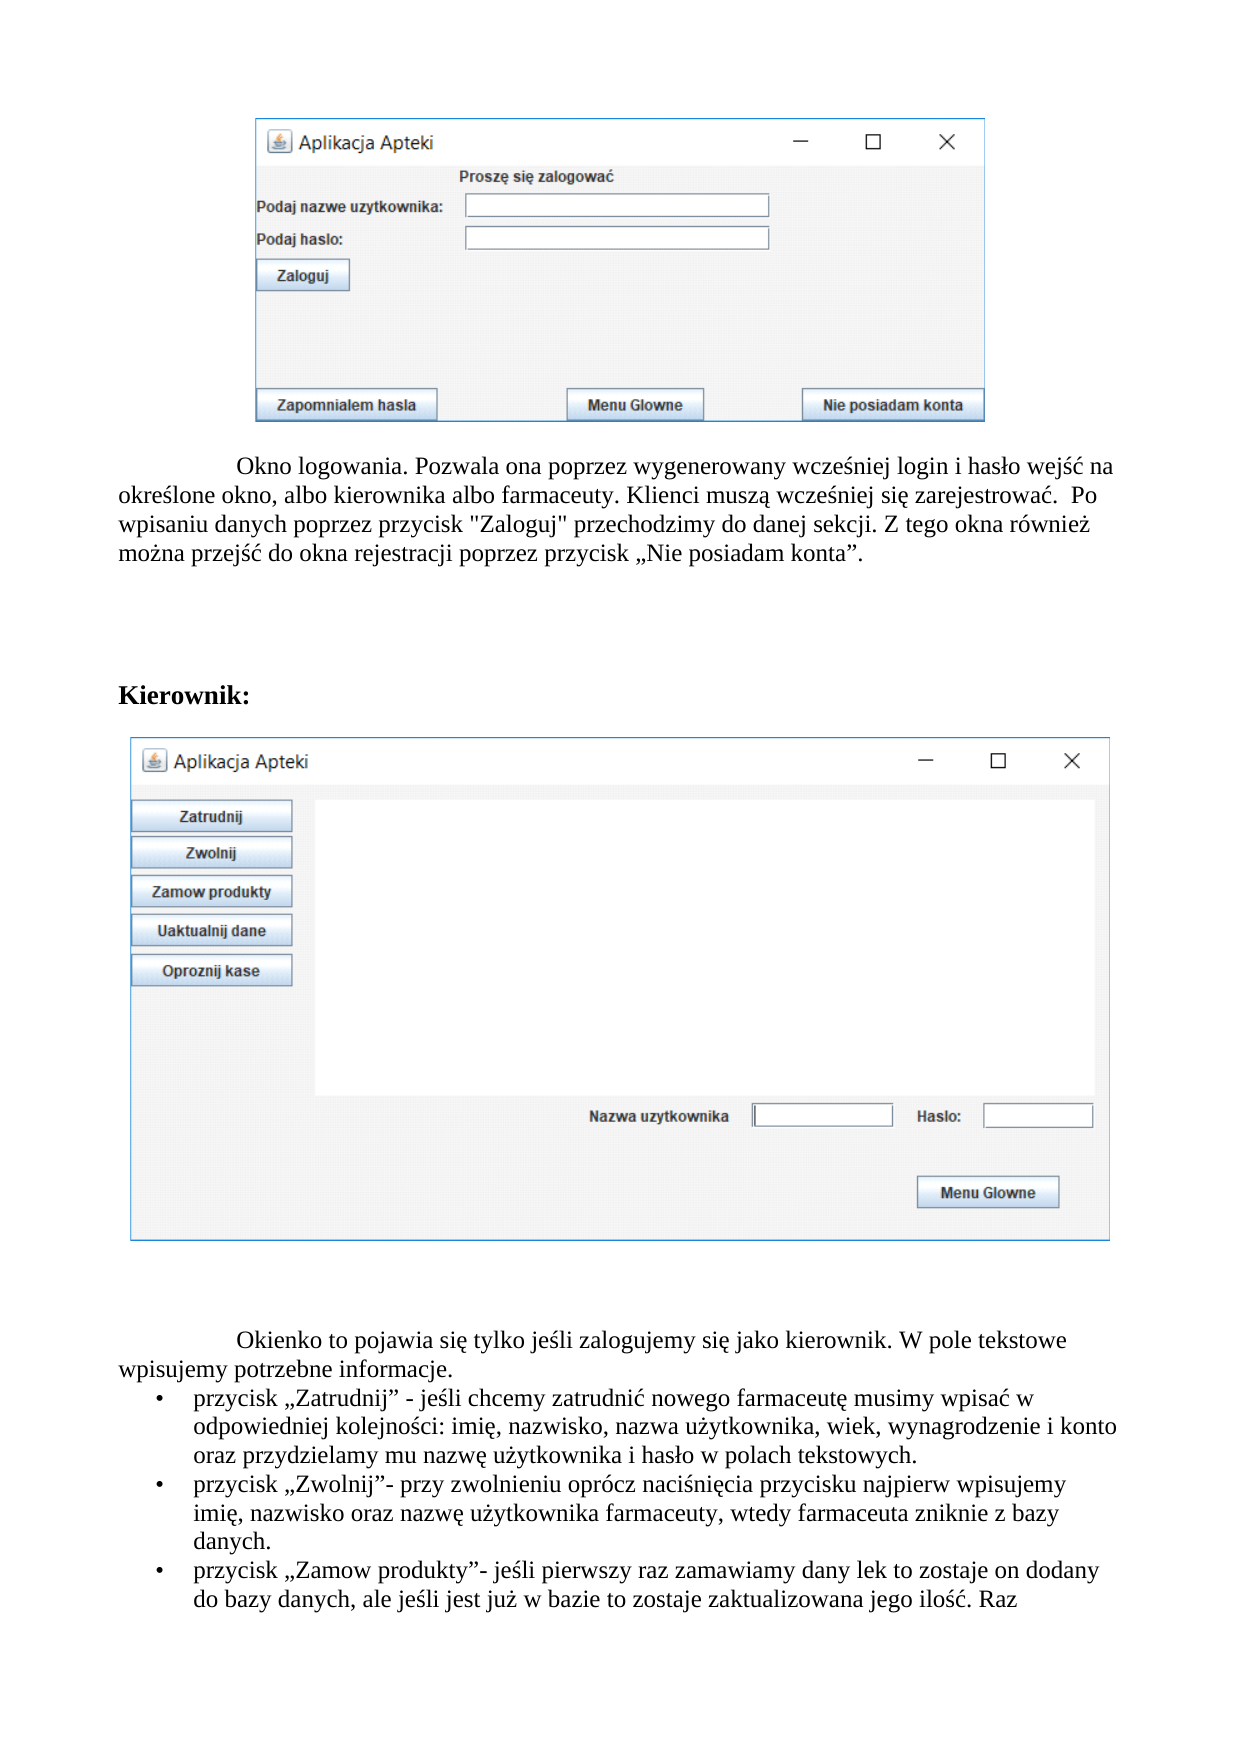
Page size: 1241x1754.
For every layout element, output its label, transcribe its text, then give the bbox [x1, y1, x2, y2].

text Okienko to pojawia się tylko jeśli zalogujemy się jako kierownik. W pole tekstowe wpisujemy potrzebne informacje. [118, 1325, 1122, 1383]
text Kierownik: [118, 679, 1122, 710]
list przycisk „Zwolnij”- przy zwolnieniu oprócz naciśnięcia przycisku najpierw wpisujemy imię, nazwisko oraz nazwę użytkownika farmaceuty, wtedy farmaceuta zniknie z bazy danych. [156, 1469, 1122, 1555]
list przycisk „Zatrudnij” - jeśli chcemy zatrudnić nowego farmaceutę musimy wpisać w odpowiedniej kolejności: imię, nazwisko, nazwa użytkownika, wiek, wynagrodzenie i konto oraz przydzielamy mu nazwę użytkownika i hasło w polach tekstowych. [156, 1383, 1122, 1469]
text Okno logowania. Pozwala ona poprzez wygenerowany wcześniej login i hasło wejść na określone okno, albo kierownika albo farmaceuty. Klienci muszą wcześniej się zarejestrować. Po wpisaniu danych poprzez przycisk "Zaloguj" przechodzimy do danej sekcji. Z tego okna również można przejść do okna rejestracji poprzez przycisk „Nie posiadam konta”. [118, 449, 1122, 567]
list przycisk „Zamow produkty”- jeśli pierwszy raz zamawiamy dany lek to zostaje on dodany do bazy danych, ale jeśli jest już w bazie to zostaje zaktualizowana jego ilość. Raz [156, 1555, 1122, 1613]
